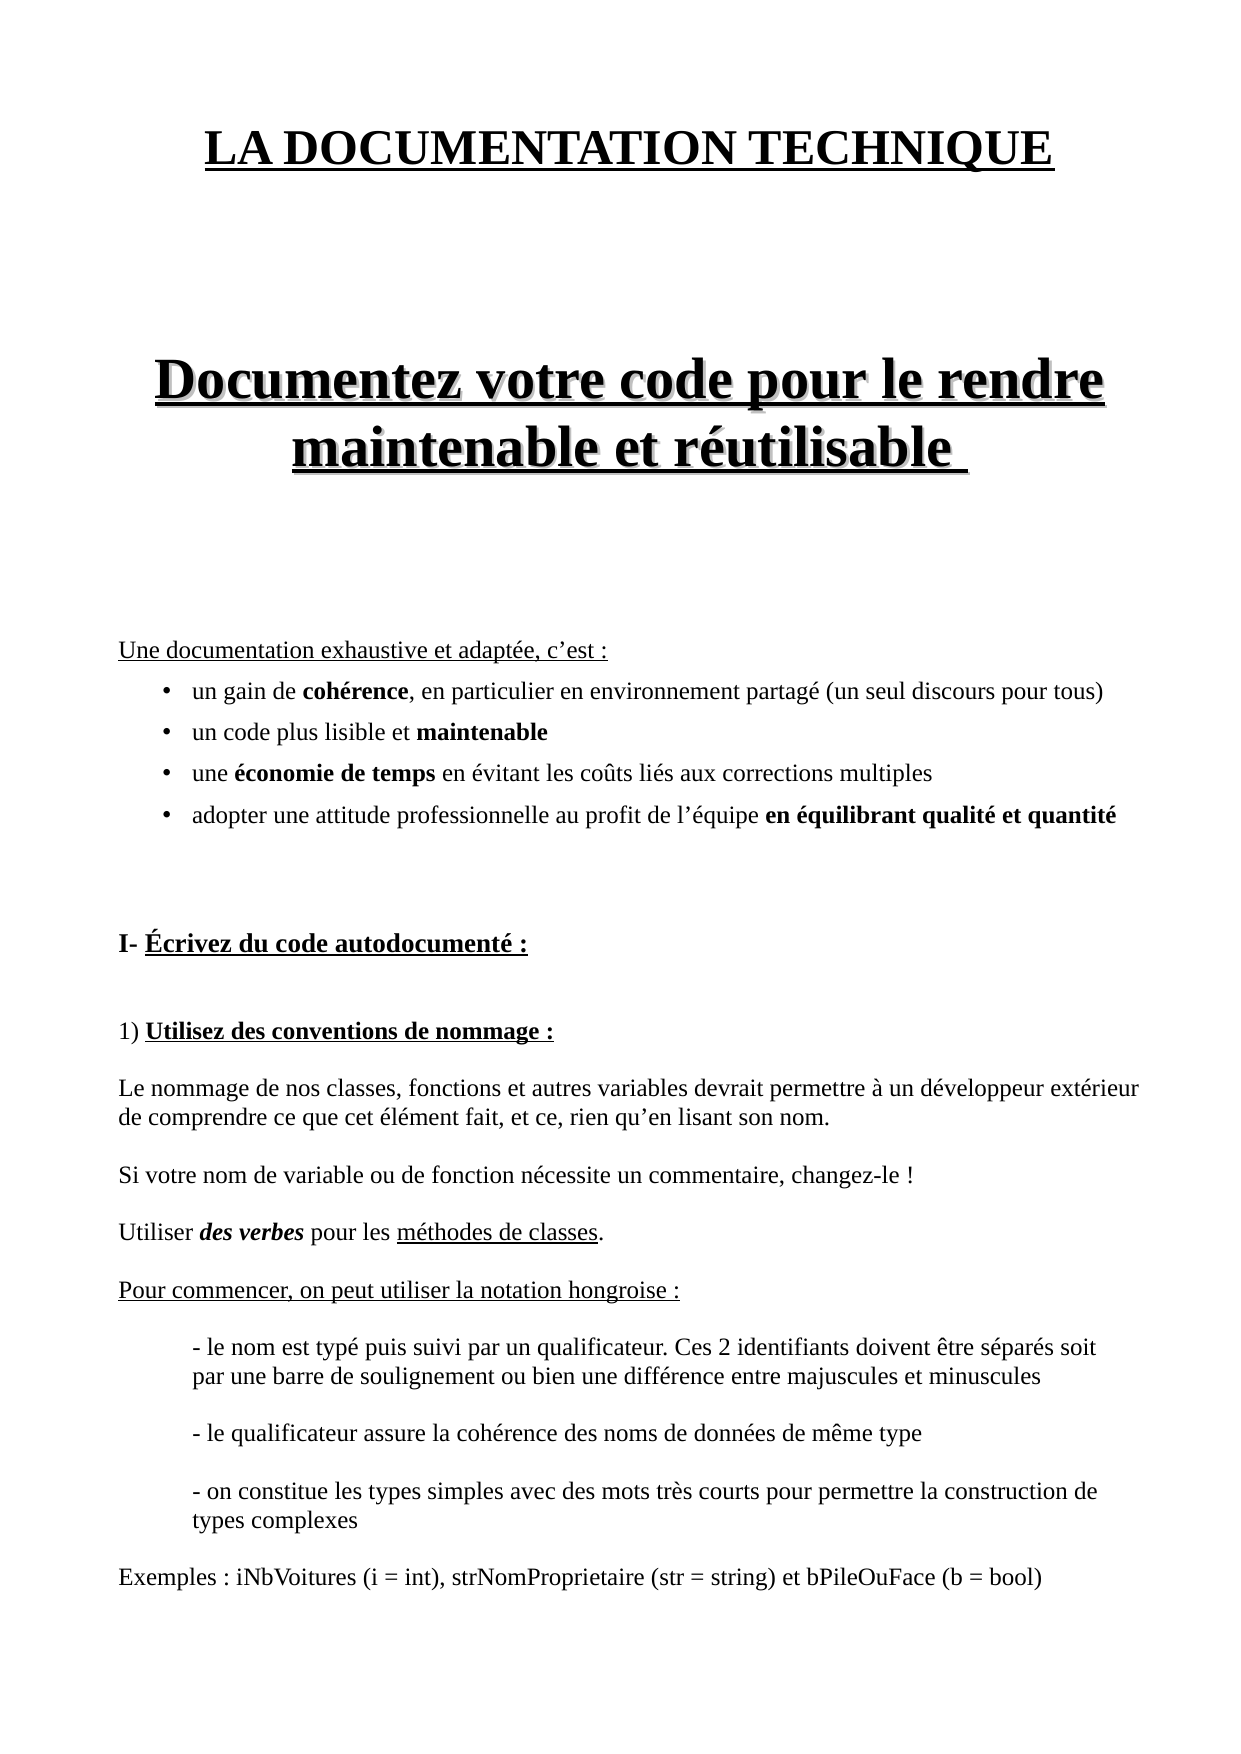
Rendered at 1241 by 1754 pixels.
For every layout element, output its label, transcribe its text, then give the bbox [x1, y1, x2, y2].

text - le qualificateur assure la cohérence des noms de données de même type [118, 1418, 1141, 1447]
list un gain de cohérence, en particulier en environnement partagé (un seul discours pour tous) [162, 676, 1141, 705]
text Si votre nom de variable ou de fonction nécessite un commentaire, changez-le ! [118, 1160, 1141, 1188]
text Le nommage de nos classes, fonctions et autres variables devrait permettre à un développeur extérieur de comprendre ce que cet élément fait, et ce, rien qu’en lisant son nom. [118, 1073, 1141, 1131]
text Une documentation exhaustive et adaptée, c’est : [118, 635, 1141, 663]
text LA DOCUMENTATION TECHNIQUE [118, 118, 1141, 176]
text I- Écrivez du code autodocumenté : [118, 927, 1141, 958]
list un code plus lisible et maintenable [162, 717, 1141, 746]
text - on constitue les types simples avec des mots très courts pour permettre la construction de types complexes [118, 1476, 1141, 1533]
list une économie de temps en évitant les coûts liés aux corrections multiples [162, 758, 1141, 787]
list adopter une attitude professionnelle au profit de l’équipe en équilibrant qualité et quantité [162, 800, 1141, 828]
text Utiliser des verbes pour les méthodes de classes. [118, 1217, 1141, 1246]
text Pour commencer, on peut utiliser la notation hongroise : [118, 1275, 1141, 1303]
text - le nom est typé puis suivi par un qualificateur. Ces 2 identifiants doivent être séparés soit par une barre de soulignement ou bien une différence entre majuscules et minuscules [118, 1332, 1141, 1390]
text 1) Utilisez des conventions de nommage : [118, 1016, 1141, 1045]
subtitle Documentez votre code pour le rendre maintenable et réutilisable [118, 344, 1141, 478]
text Exemples : iNbVoitures (i = int), strNomProprietaire (str = string) et bPileOuFace (b = bool) [118, 1562, 1141, 1591]
